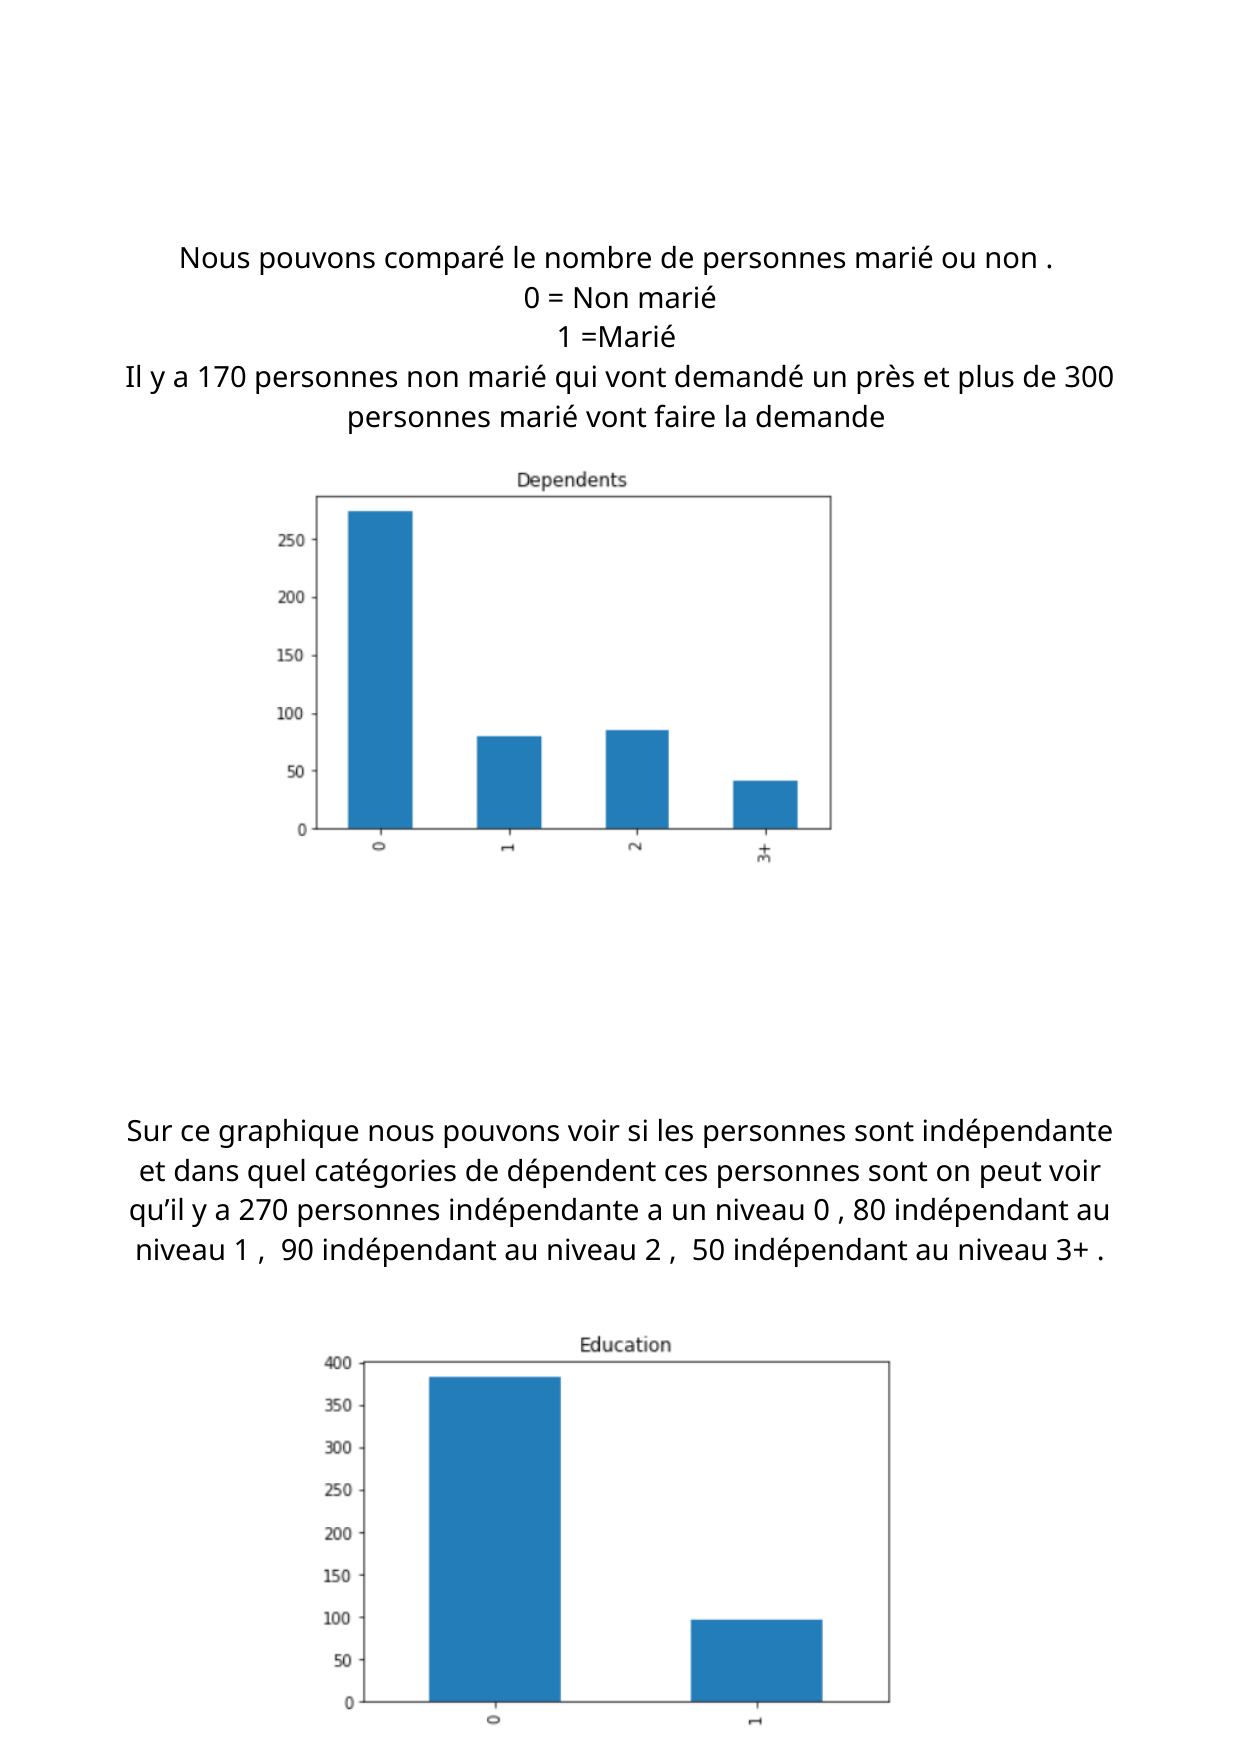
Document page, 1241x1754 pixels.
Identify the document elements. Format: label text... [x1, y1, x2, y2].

picture [313, 1329, 917, 1733]
text Sur ce graphique nous pouvons voir si les personnes sont indépendante et dans quel catégories de dépendent ces personnes sont on peut voir qu’il y a 270 personnes indépendante a un niveau 0 , 80 indépendant au niveau 1 , 90 indépendant au niveau 2 , 50 indépendant au niveau 3+ . [118, 1110, 1122, 1269]
text 0 = Non marié [118, 277, 1122, 317]
text Il y a 170 personnes non marié qui vont demandé un près et plus de 300 personnes marié vont faire la demande [118, 356, 1122, 436]
text Nous pouvons comparé le nombre de personnes marié ou non . [118, 237, 1122, 277]
text 1 =Marié [118, 317, 1122, 356]
picture [258, 457, 864, 869]
